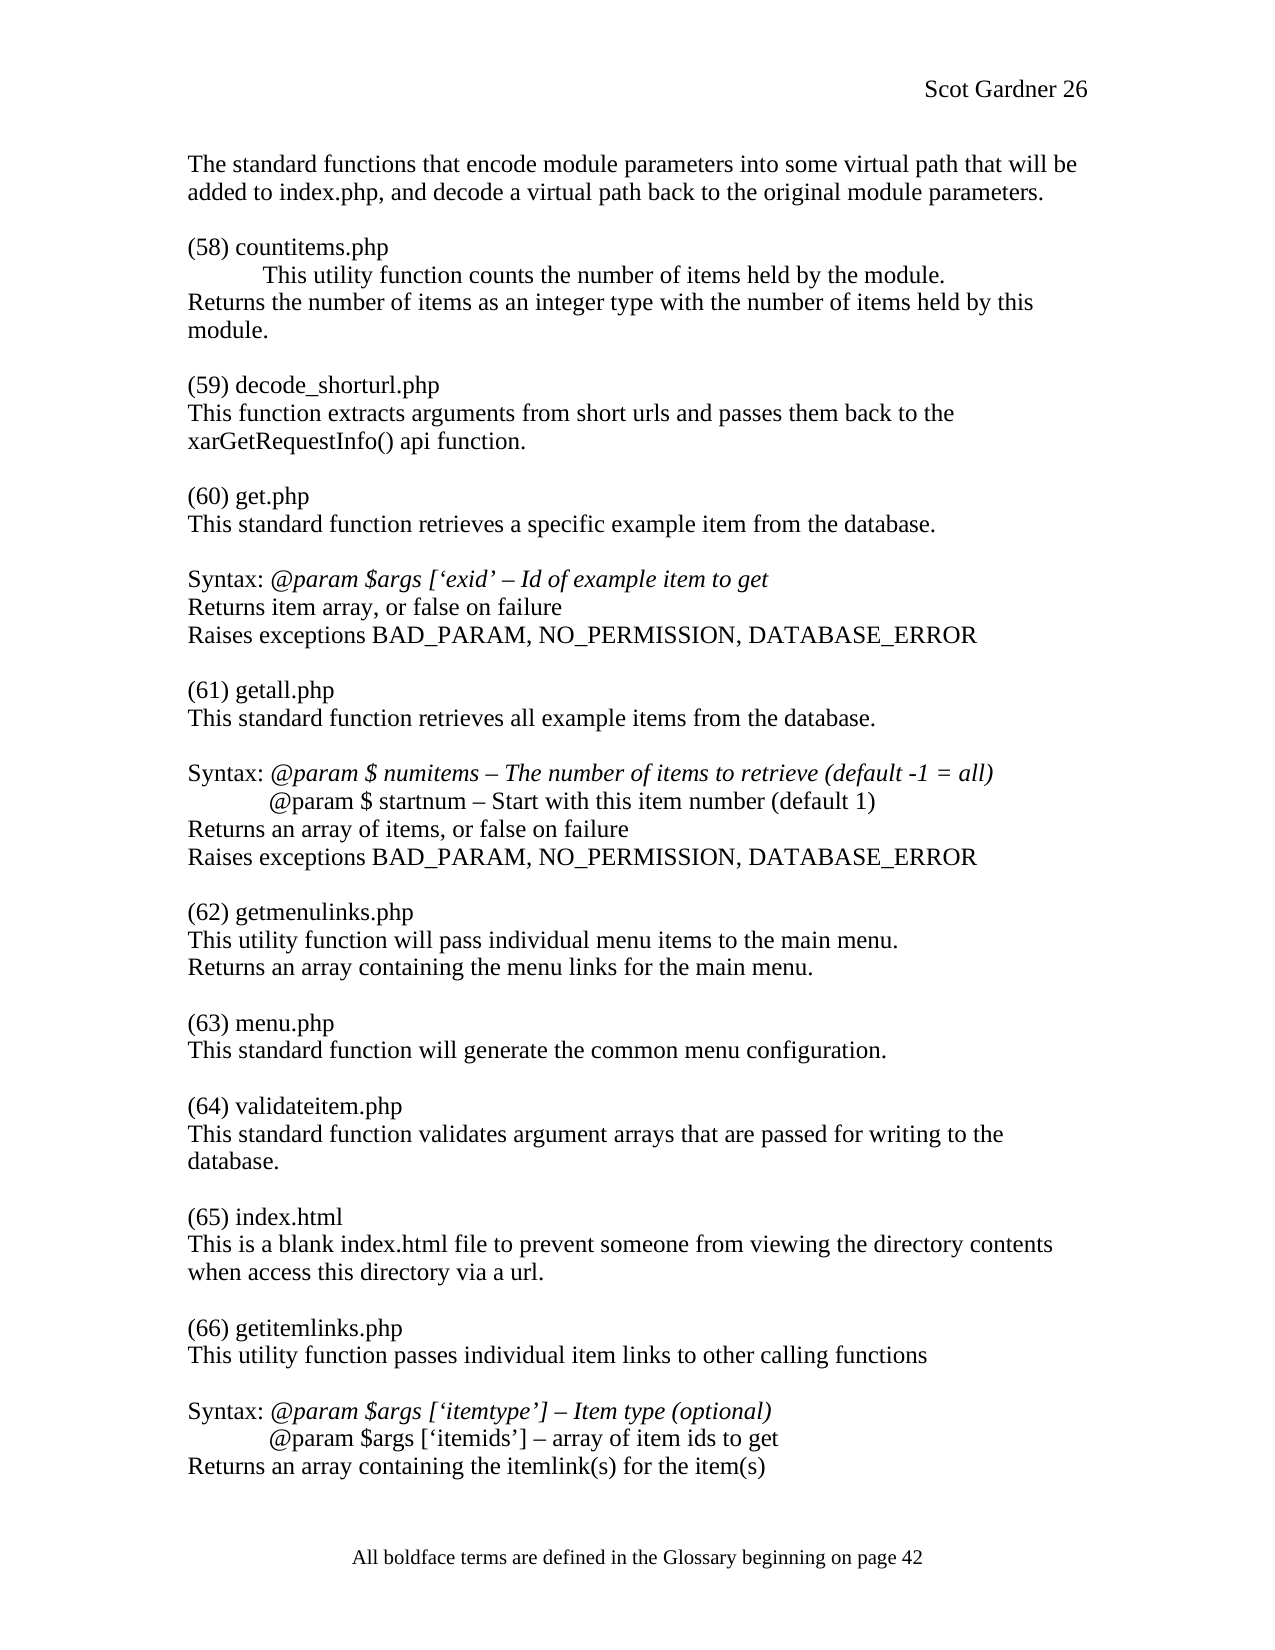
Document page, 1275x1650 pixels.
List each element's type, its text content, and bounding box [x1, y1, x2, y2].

text (62) getmenulinks.php [187, 898, 1087, 926]
text (61) getall.php [187, 676, 1087, 704]
text Returns the number of items as an integer type with the number of items held by this module. [187, 288, 1087, 344]
text This utility function counts the number of items held by the module. [187, 261, 1087, 288]
text (59) decode_shorturl.php [187, 372, 1087, 399]
text @param $args [‘itemids’] – array of item ids to get [187, 1424, 1087, 1452]
text This is a blank index.html file to prevent someone from viewing the directory contents when access this directory via a url. [187, 1231, 1087, 1286]
text Returns an array containing the menu links for the main menu. [187, 953, 1087, 981]
text (65) index.html [187, 1203, 1087, 1231]
text Raises exceptions BAD_PARAM, NO_PERMISSION, DATABASE_ERROR [187, 843, 1087, 870]
text (63) menu.php [187, 1009, 1087, 1037]
text This utility function passes individual item links to other calling functions [187, 1341, 1087, 1369]
text Syntax: @param $args [‘exid’ – Id of example item to get [187, 566, 1087, 593]
text @param $ startnum – Start with this item number (default 1) [187, 787, 1087, 815]
text (66) getitemlinks.php [187, 1314, 1087, 1341]
text Returns an array of items, or false on failure [187, 815, 1087, 843]
text This standard function retrieves all example items from the database. [187, 704, 1087, 732]
text Syntax: @param $ numitems – The number of items to retrieve (default -1 = all) [187, 759, 1087, 787]
text (64) validateitem.php [187, 1092, 1087, 1120]
text Raises exceptions BAD_PARAM, NO_PERMISSION, DATABASE_ERROR [187, 621, 1087, 649]
text This standard function retrieves a specific example item from the database. [187, 510, 1087, 538]
text This standard function will generate the common menu configuration. [187, 1037, 1087, 1064]
text This standard function validates argument arrays that are passed for writing to the database. [187, 1120, 1087, 1175]
text This function extracts arguments from short urls and passes them back to the xarGetRequestInfo() api function. [187, 399, 1087, 455]
text Returns item array, or false on failure [187, 593, 1087, 621]
text This utility function will pass individual menu items to the main menu. [187, 926, 1087, 953]
text (60) get.php [187, 482, 1087, 510]
text (58) countitems.php [187, 233, 1087, 261]
text The standard functions that encode module parameters into some virtual path that will be added to index.php, and decode a virtual path back to the original module parameters. [187, 150, 1087, 205]
text Returns an array containing the itemlink(s) for the item(s) [187, 1452, 1087, 1480]
text Syntax: @param $args [‘itemtype’] – Item type (optional) [187, 1397, 1087, 1424]
